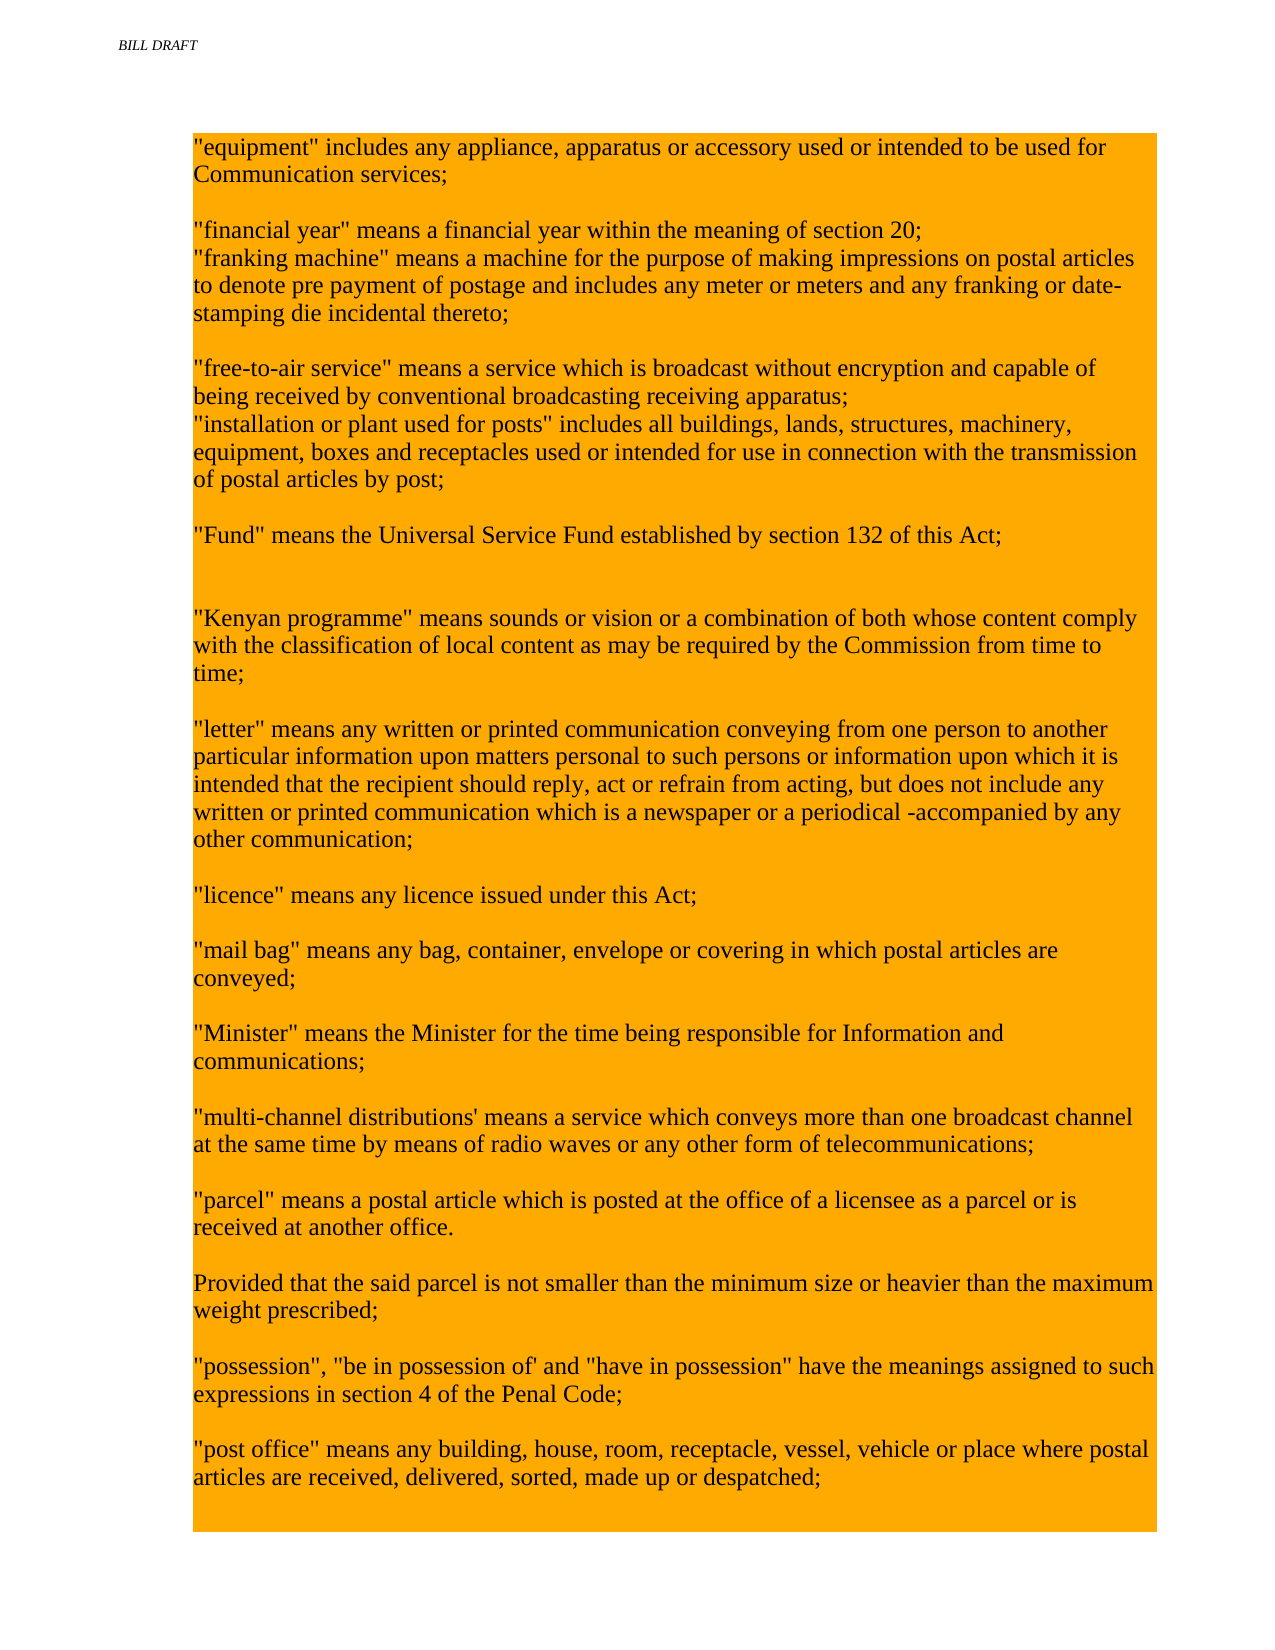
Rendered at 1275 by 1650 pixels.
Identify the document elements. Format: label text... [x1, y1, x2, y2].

text "equipment" includes any appliance, apparatus or accessory used or intended to be used for Communication services; [193, 133, 1157, 188]
text "post office" means any building, house, room, receptacle, vessel, vehicle or place where postal articles are received, delivered, sorted, made up or despatched; [193, 1435, 1157, 1491]
text "Fund" means the Universal Service Fund established by section 132 of this Act; [193, 521, 1157, 548]
text Provided that the said parcel is not smaller than the minimum size or heavier than the maximum weight prescribed; [193, 1269, 1157, 1324]
text "mail bag" means any bag, container, envelope or covering in which postal articles are conveyed; [193, 936, 1157, 992]
text "possession", "be in possession of' and "have in possession" have the meanings assigned to such expressions in section 4 of the Penal Code; [193, 1352, 1157, 1407]
text "letter" means any written or printed communication conveying from one person to another particular information upon matters personal to such persons or information upon which it is intended that the recipient should reply, act or refrain from acting, but does not include any written or printed communication which is a newspaper or a periodical -accompanied by any other communication; [193, 715, 1157, 853]
text "installation or plant used for posts" includes all buildings, lands, structures, machinery, equipment, boxes and receptacles used or intended for use in connection with the transmission of postal articles by post; [193, 410, 1157, 493]
text "Minister" means the Minister for the time being responsible for Information and communications; [193, 1019, 1157, 1075]
text "free-to-air service" means a service which is broadcast without encryption and capable of being received by conventional broadcasting receiving apparatus; [193, 354, 1157, 410]
text "Kenyan programme" means sounds or vision or a combination of both whose content comply with the classification of local content as may be required by the Commission from time to time; [193, 604, 1157, 687]
text "multi-channel distributions' means a service which conveys more than one broadcast channel at the same time by means of radio waves or any other form of telecommunications; [193, 1103, 1157, 1158]
text "financial year" means a financial year within the meaning of section 20; [193, 216, 1157, 244]
text "parcel" means a postal article which is posted at the office of a licensee as a parcel or is received at another office. [193, 1186, 1157, 1241]
text "franking machine" means a machine for the purpose of making impressions on postal articles to denote pre payment of postage and includes any meter or meters and any franking or date-stamping die incidental thereto; [193, 244, 1157, 327]
text "licence" means any licence issued under this Act; [193, 881, 1157, 909]
